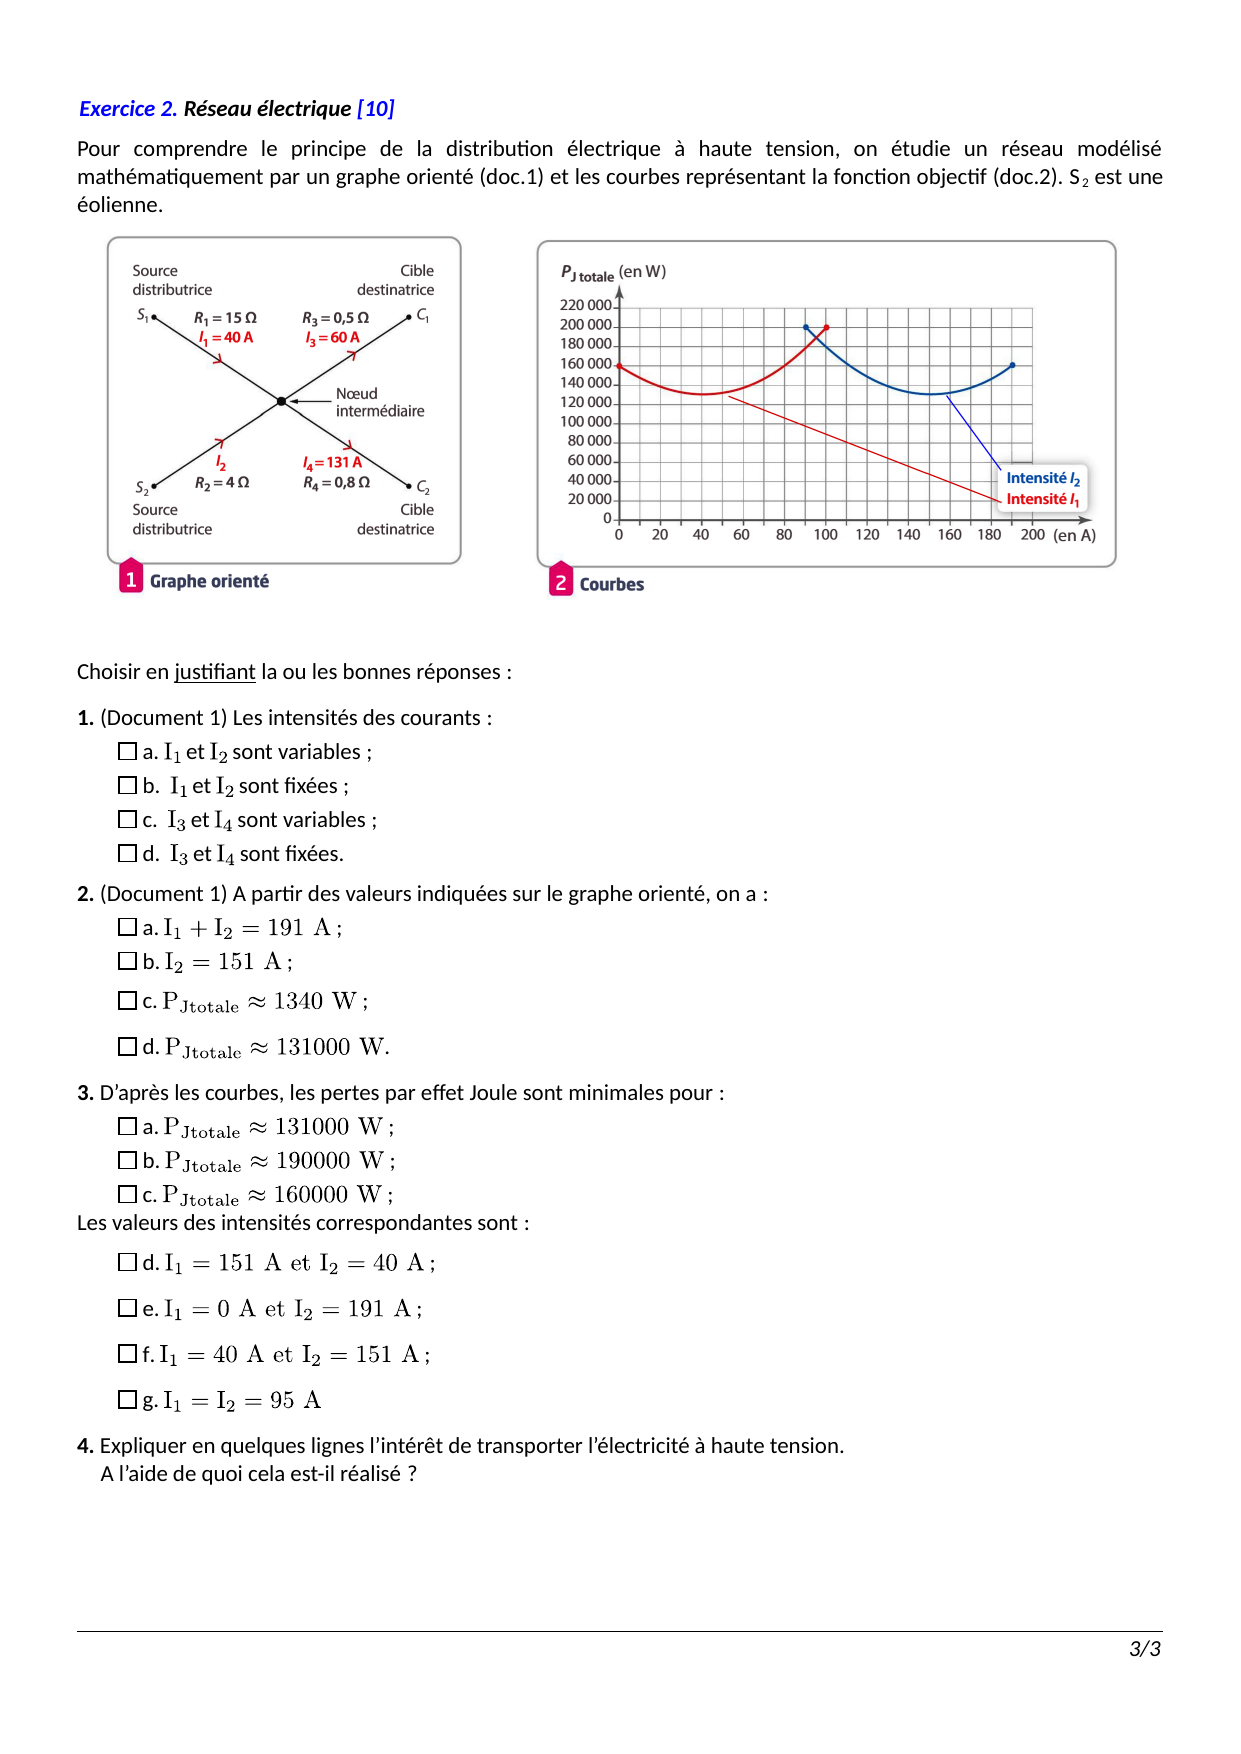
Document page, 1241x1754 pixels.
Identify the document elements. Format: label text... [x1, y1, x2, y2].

text 4. Expliquer en quelques lignes l’intérêt de transporter l’électricité à haute tension. A l’aide de quoi cela est-il réalisé ? [77, 1431, 1163, 1487]
text d. et sont fixées. [77, 839, 1163, 867]
text b. et sont fixées ; [77, 771, 1163, 799]
text 1. (Document 1) Les intensités des courants : [77, 703, 1163, 731]
table_header [490, 224, 1163, 600]
picture [528, 230, 1125, 600]
text Pour comprendre le principe de la distribution électrique à haute tension, on étudie un réseau modélisé mathématiquement par un graphe orienté (doc.1) et les courbes représentant la fonction objectif (doc.2). S2 est une éolienne. [77, 134, 1163, 218]
text a. ; [77, 913, 1163, 941]
text d. ; [77, 1248, 1163, 1276]
text 2. (Document 1) A partir des valeurs indiquées sur le graphe orienté, on a : [77, 879, 1163, 907]
text Choisir en justifiant la ou les bonnes réponses : [77, 657, 1163, 686]
text a. ; [77, 1112, 1163, 1140]
text b. ; [77, 947, 1163, 975]
text d. . [77, 1032, 1163, 1061]
text 3. D’après les courbes, les pertes par effet Joule sont minimales pour : [77, 1078, 1163, 1106]
table_header [77, 224, 490, 600]
list Réseau électrique [10] [79, 94, 1163, 122]
text b. ; [77, 1146, 1163, 1174]
text c. ; Les valeurs des intensités correspondantes sont : [77, 1180, 1163, 1236]
text f. ; [77, 1340, 1163, 1368]
text a. et sont variables ; [77, 737, 1163, 765]
text e. ; [77, 1294, 1163, 1322]
text c. ; [77, 987, 1163, 1015]
picture [97, 231, 470, 599]
text g. [77, 1386, 1163, 1413]
text c. et sont variables ; [77, 805, 1163, 833]
